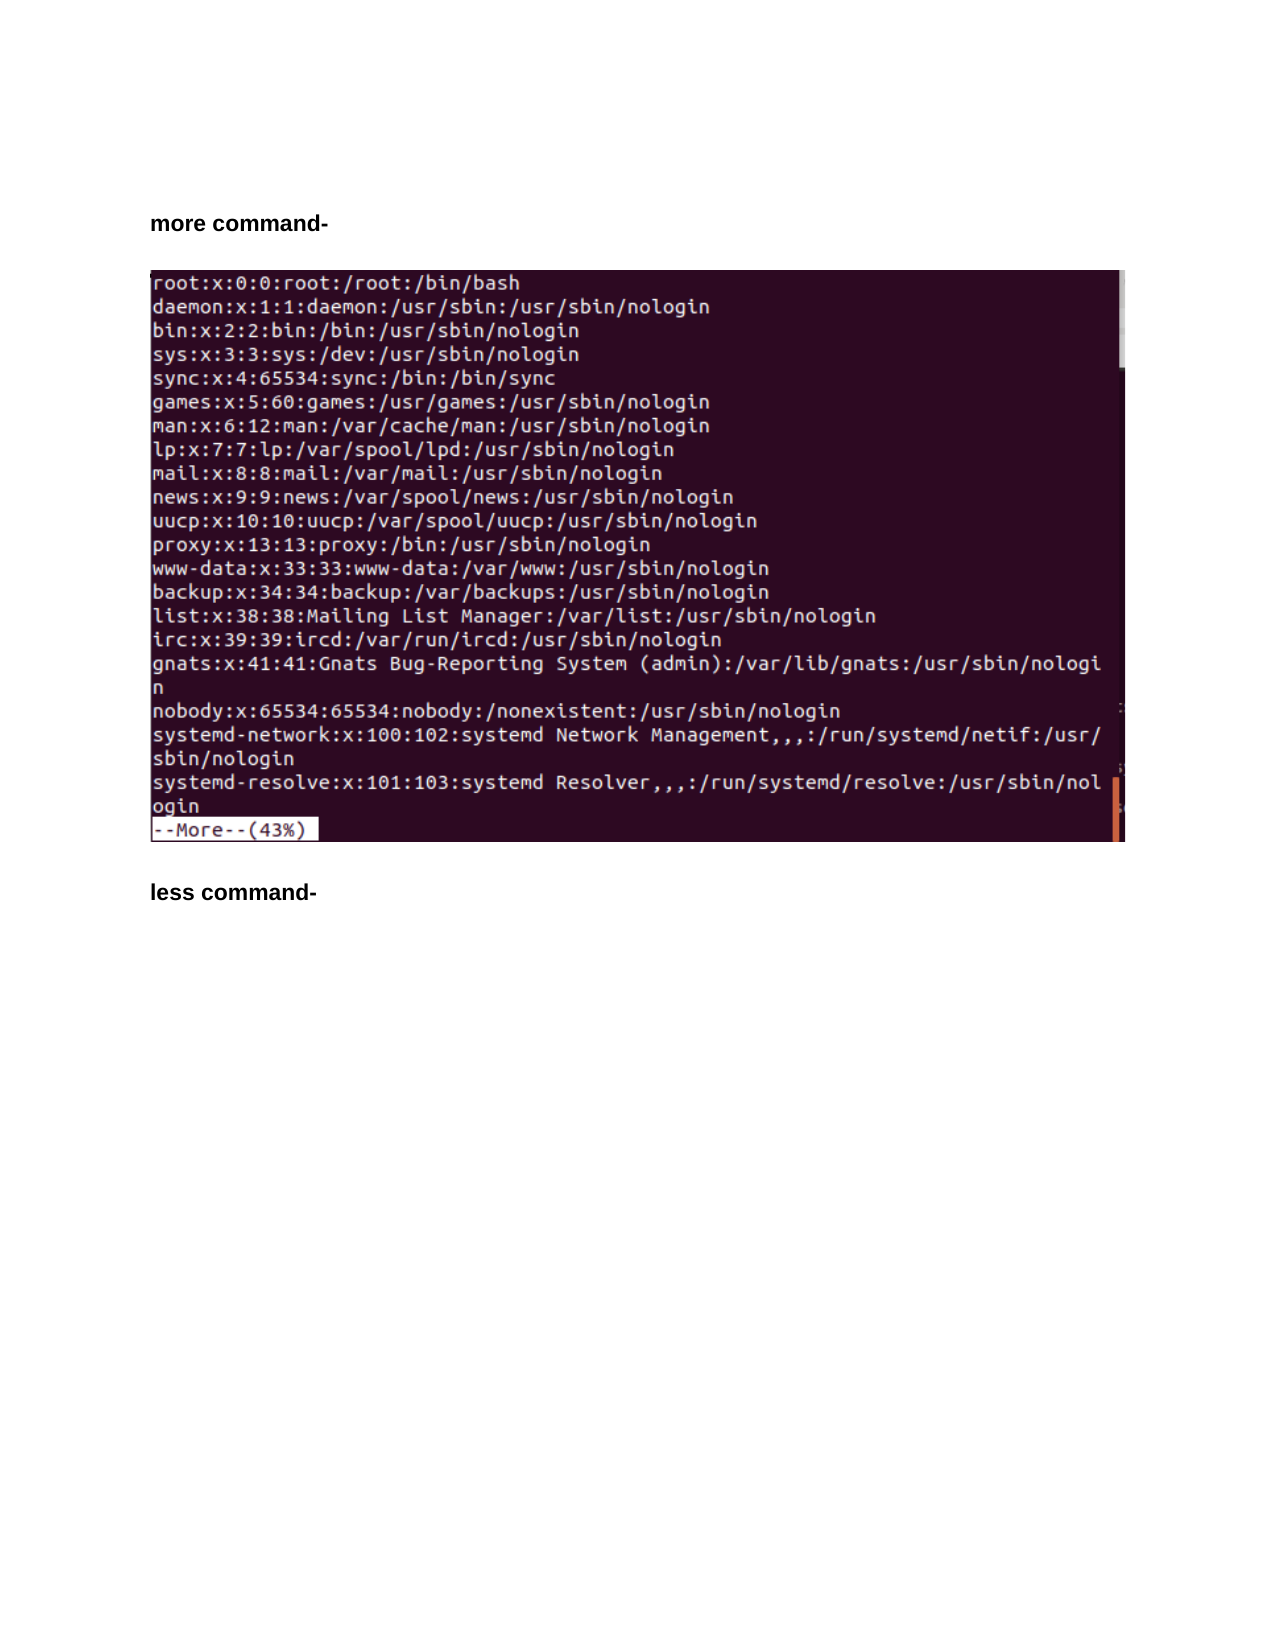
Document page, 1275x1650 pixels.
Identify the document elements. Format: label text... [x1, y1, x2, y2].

text more command- [150, 210, 1125, 237]
text less command- [150, 879, 1125, 906]
picture [150, 270, 1125, 842]
